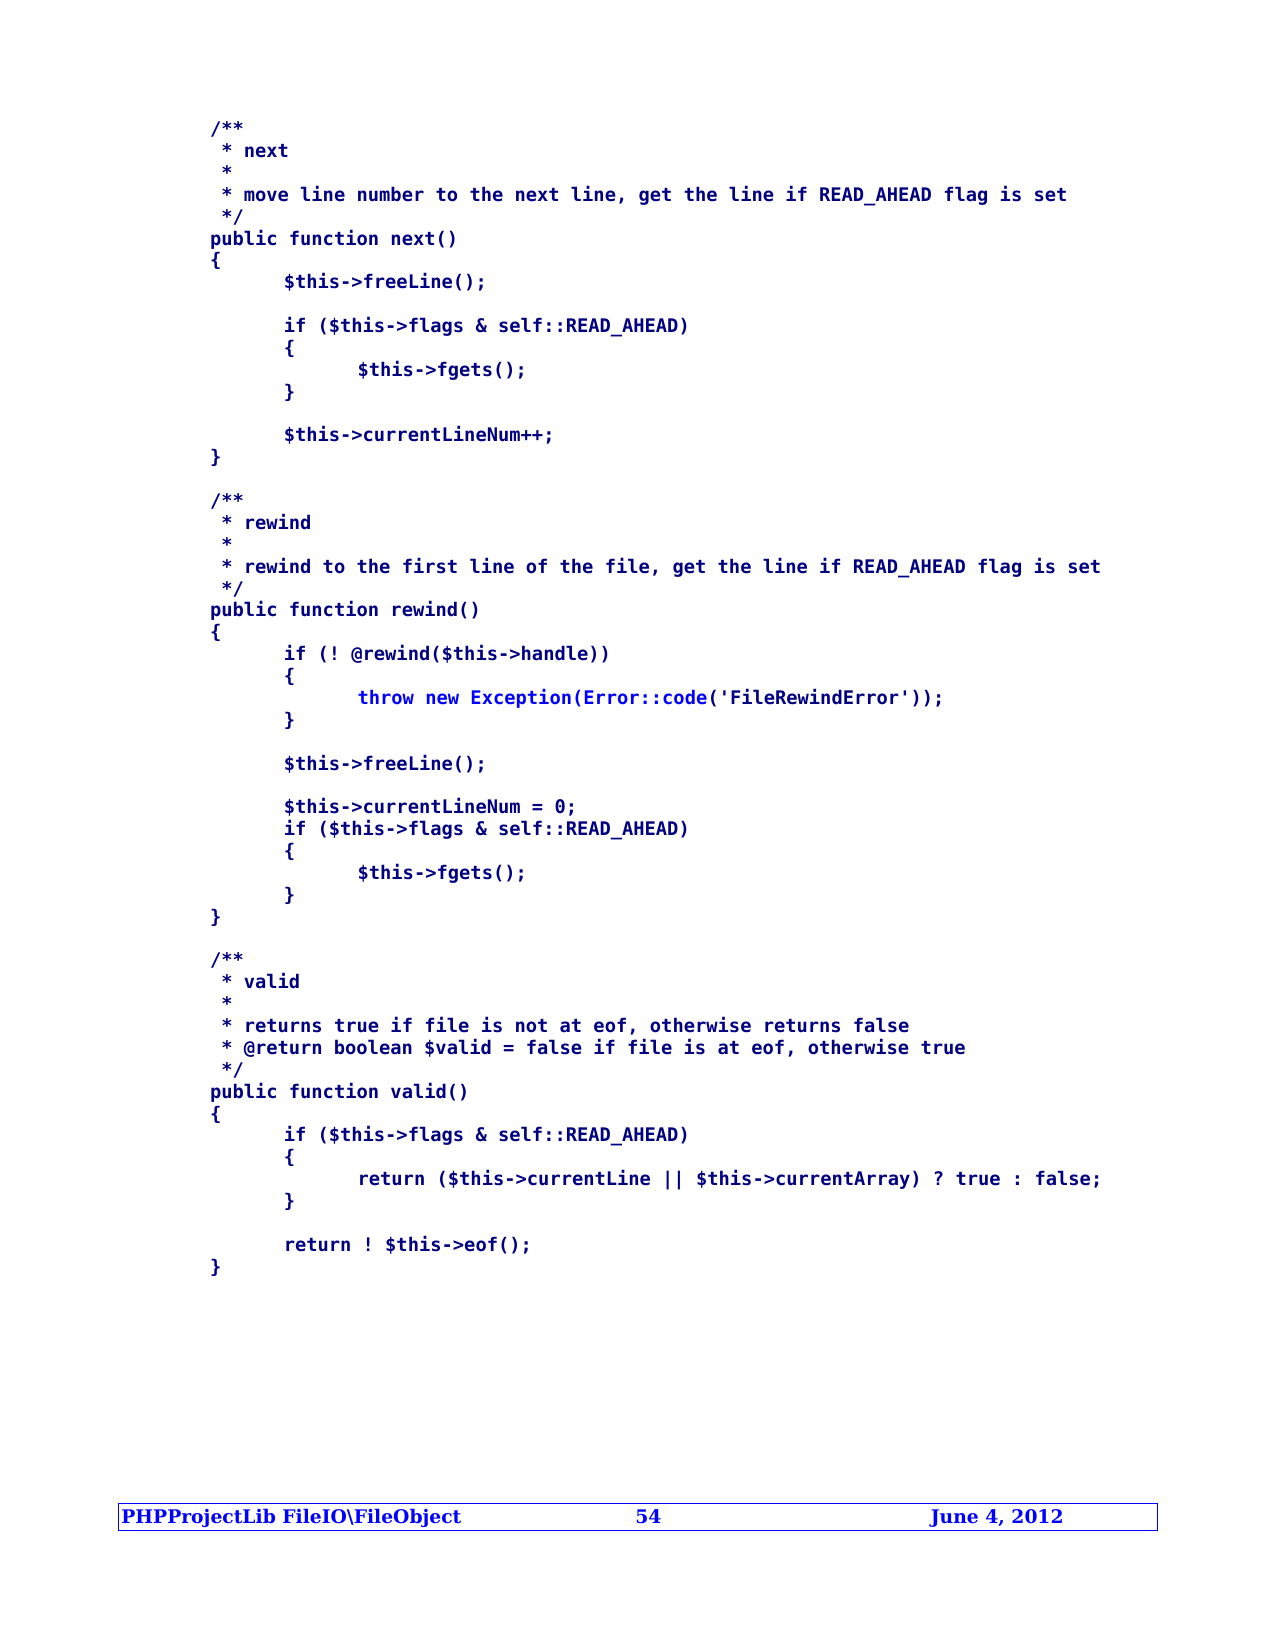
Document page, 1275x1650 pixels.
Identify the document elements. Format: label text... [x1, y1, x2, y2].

list * rewind [136, 512, 1157, 534]
list } [136, 884, 1157, 906]
list $this->currentLineNum++; [136, 424, 1157, 446]
list { [136, 621, 1157, 643]
list * returns true if file is not at eof, otherwise returns false [136, 1015, 1157, 1037]
list * rewind to the first line of the file, get the line if READ_AHEAD flag is set [136, 556, 1157, 577]
list */ [136, 577, 1157, 599]
list return ! $this->eof(); [136, 1234, 1157, 1256]
list { [136, 337, 1157, 359]
list $this->fgets(); [136, 862, 1157, 884]
list * valid [136, 971, 1157, 993]
list /** [136, 949, 1157, 971]
list } [136, 446, 1157, 468]
list public function rewind() [136, 599, 1157, 621]
list } [136, 709, 1157, 731]
list } [136, 1256, 1157, 1277]
list return ($this->currentLine || $this->currentArray) ? true : false; [136, 1168, 1157, 1190]
list } [136, 906, 1157, 927]
list * @return boolean $valid = false if file is at eof, otherwise true [136, 1037, 1157, 1059]
list { [136, 1146, 1157, 1168]
list $this->freeLine(); [136, 752, 1157, 774]
list */ [136, 206, 1157, 227]
list * next [136, 140, 1157, 162]
list public function next() [136, 227, 1157, 249]
list * move line number to the next line, get the line if READ_AHEAD flag is set [136, 184, 1157, 206]
list /** [136, 118, 1157, 140]
list */ [136, 1059, 1157, 1081]
list if ($this->flags & self::READ_AHEAD) [136, 818, 1157, 840]
list { [136, 1102, 1157, 1124]
list throw new Exception(Error::code('FileRewindError')); [136, 687, 1157, 709]
list if ($this->flags & self::READ_AHEAD) [136, 1124, 1157, 1146]
list } [136, 381, 1157, 402]
list { [136, 665, 1157, 687]
list $this->currentLineNum = 0; [136, 796, 1157, 818]
list $this->freeLine(); [136, 271, 1157, 293]
list $this->fgets(); [136, 359, 1157, 381]
list public function valid() [136, 1081, 1157, 1102]
list if ($this->flags & self::READ_AHEAD) [136, 315, 1157, 337]
list { [136, 249, 1157, 271]
list * [136, 993, 1157, 1015]
list /** [136, 490, 1157, 512]
list * [136, 162, 1157, 184]
list { [136, 840, 1157, 862]
list if (! @rewind($this->handle)) [136, 643, 1157, 665]
list * [136, 534, 1157, 556]
list } [136, 1190, 1157, 1212]
